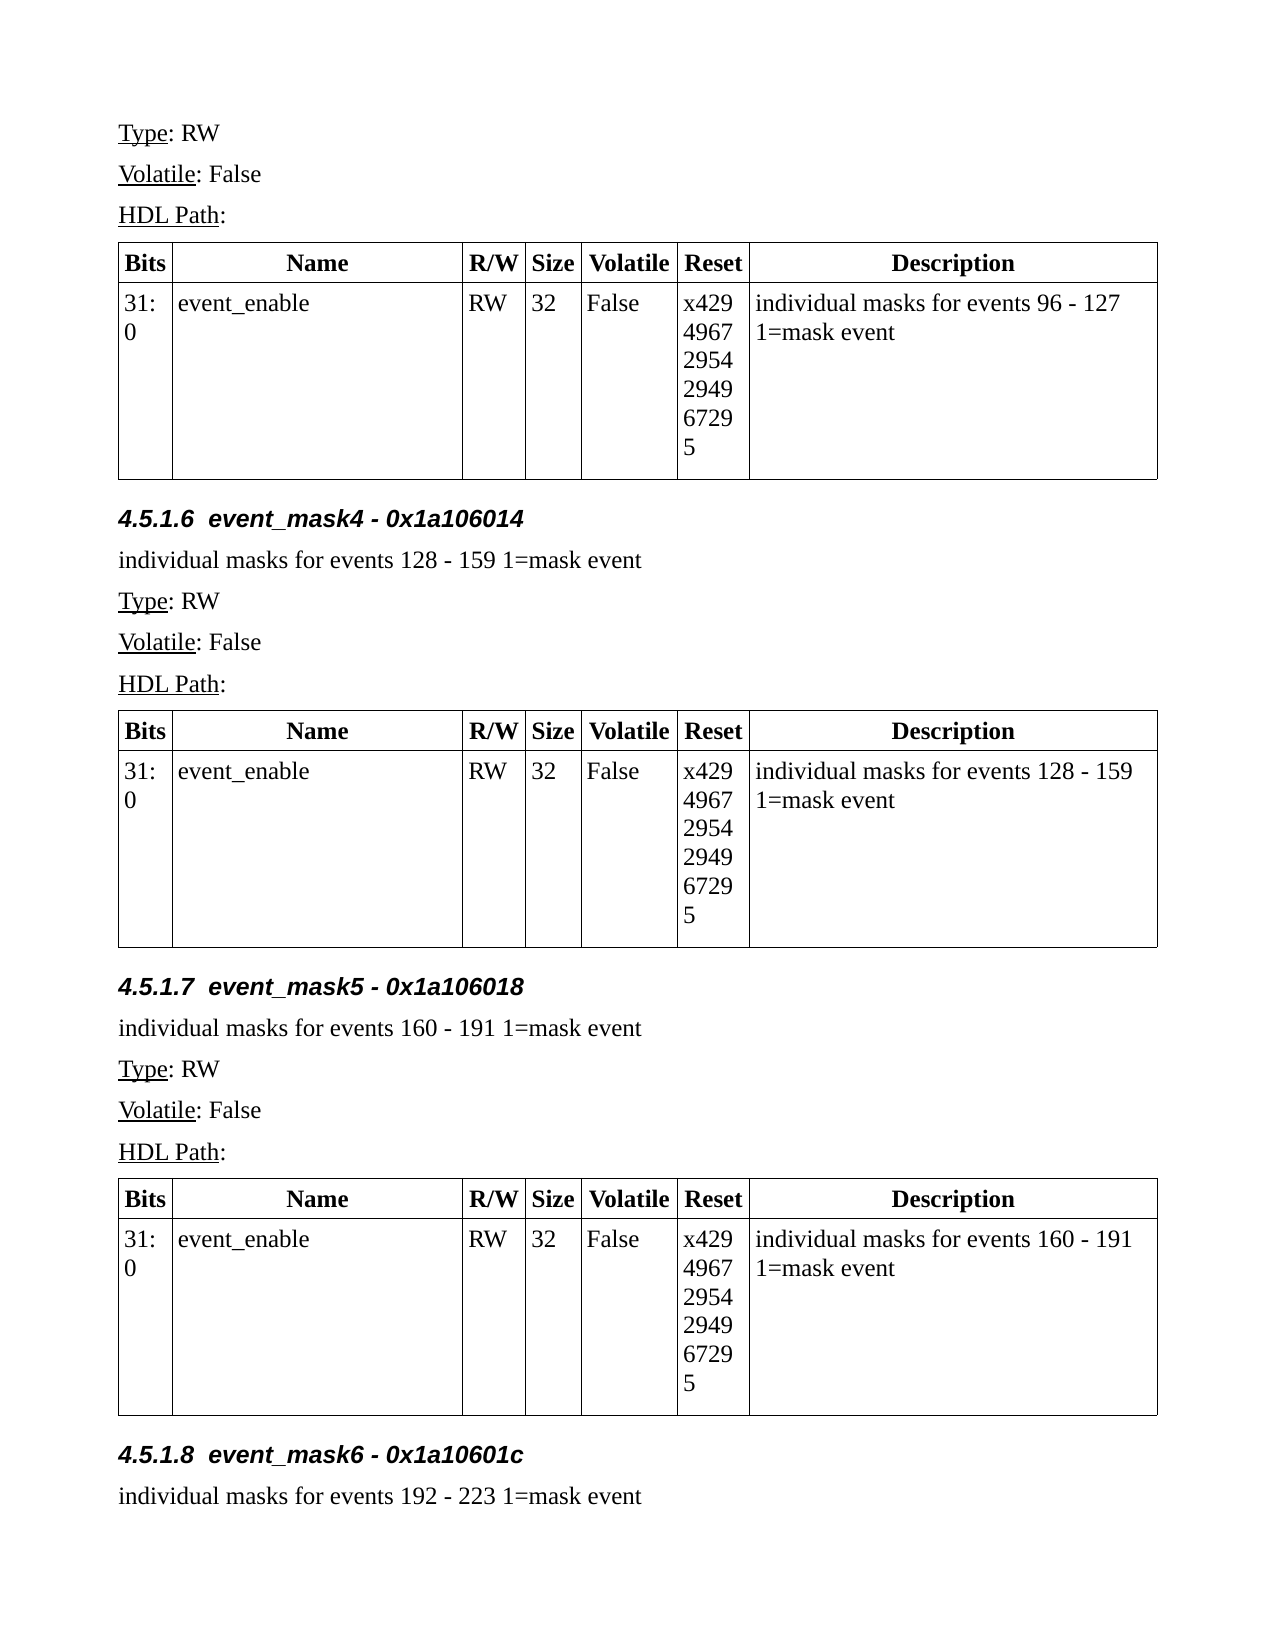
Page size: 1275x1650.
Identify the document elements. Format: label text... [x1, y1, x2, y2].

text HDL Path: [118, 1137, 1157, 1165]
table_header Bits [119, 243, 172, 282]
text Type: RW [118, 118, 1157, 147]
table_cell x42949672954294967295 [678, 283, 749, 479]
text individual masks for events 128 - 159 1=mask event [118, 545, 1157, 574]
subtitle event_mask6 - 0x1a10601c [118, 1440, 1157, 1468]
table_cell event_enable [173, 283, 462, 479]
table_cell individual masks for events 96 - 127 1=mask event [750, 283, 1157, 479]
text Volatile: False [118, 159, 1157, 188]
table_header Name [173, 1179, 462, 1218]
text Volatile: False [118, 627, 1157, 656]
table_cell event_enable [173, 1219, 462, 1415]
table_header R/W [463, 243, 525, 282]
table_header Volatile [582, 243, 677, 282]
subtitle event_mask4 - 0x1a106014 [118, 504, 1157, 532]
table_header R/W [463, 1179, 525, 1218]
text individual masks for events 160 - 191 1=mask event [118, 1013, 1157, 1042]
table_header R/W [463, 711, 525, 750]
table_cell RW [463, 283, 525, 479]
table_cell RW [463, 751, 525, 947]
subtitle event_mask5 - 0x1a106018 [118, 972, 1157, 1000]
table_cell individual masks for events 128 - 159 1=mask event [750, 751, 1157, 947]
table_header Reset [678, 1179, 749, 1218]
table_header Reset [678, 243, 749, 282]
table_cell False [582, 283, 677, 479]
table_cell individual masks for events 160 - 191 1=mask event [750, 1219, 1157, 1415]
text individual masks for events 192 - 223 1=mask event [118, 1481, 1157, 1510]
table_header Size [526, 243, 581, 282]
table_cell 31:0 [119, 283, 172, 479]
table_header Volatile [582, 711, 677, 750]
table_header Size [526, 1179, 581, 1218]
table_header Description [750, 711, 1157, 750]
text HDL Path: [118, 201, 1157, 229]
table_cell False [582, 1219, 677, 1415]
table_cell 32 [526, 283, 581, 479]
table_header Description [750, 243, 1157, 282]
text Volatile: False [118, 1095, 1157, 1124]
table_header Bits [119, 711, 172, 750]
table_header Size [526, 711, 581, 750]
table_cell 32 [526, 751, 581, 947]
text Type: RW [118, 1054, 1157, 1083]
table_cell 31:0 [119, 1219, 172, 1415]
table_header Description [750, 1179, 1157, 1218]
table_header Volatile [582, 1179, 677, 1218]
table_cell event_enable [173, 751, 462, 947]
text Type: RW [118, 586, 1157, 615]
table_cell 32 [526, 1219, 581, 1415]
text HDL Path: [118, 669, 1157, 697]
table_header Reset [678, 711, 749, 750]
table_cell 31:0 [119, 751, 172, 947]
table_cell RW [463, 1219, 525, 1415]
table_cell x42949672954294967295 [678, 1219, 749, 1415]
table_header Name [173, 243, 462, 282]
table_cell x42949672954294967295 [678, 751, 749, 947]
table_cell False [582, 751, 677, 947]
table_header Bits [119, 1179, 172, 1218]
table_header Name [173, 711, 462, 750]
